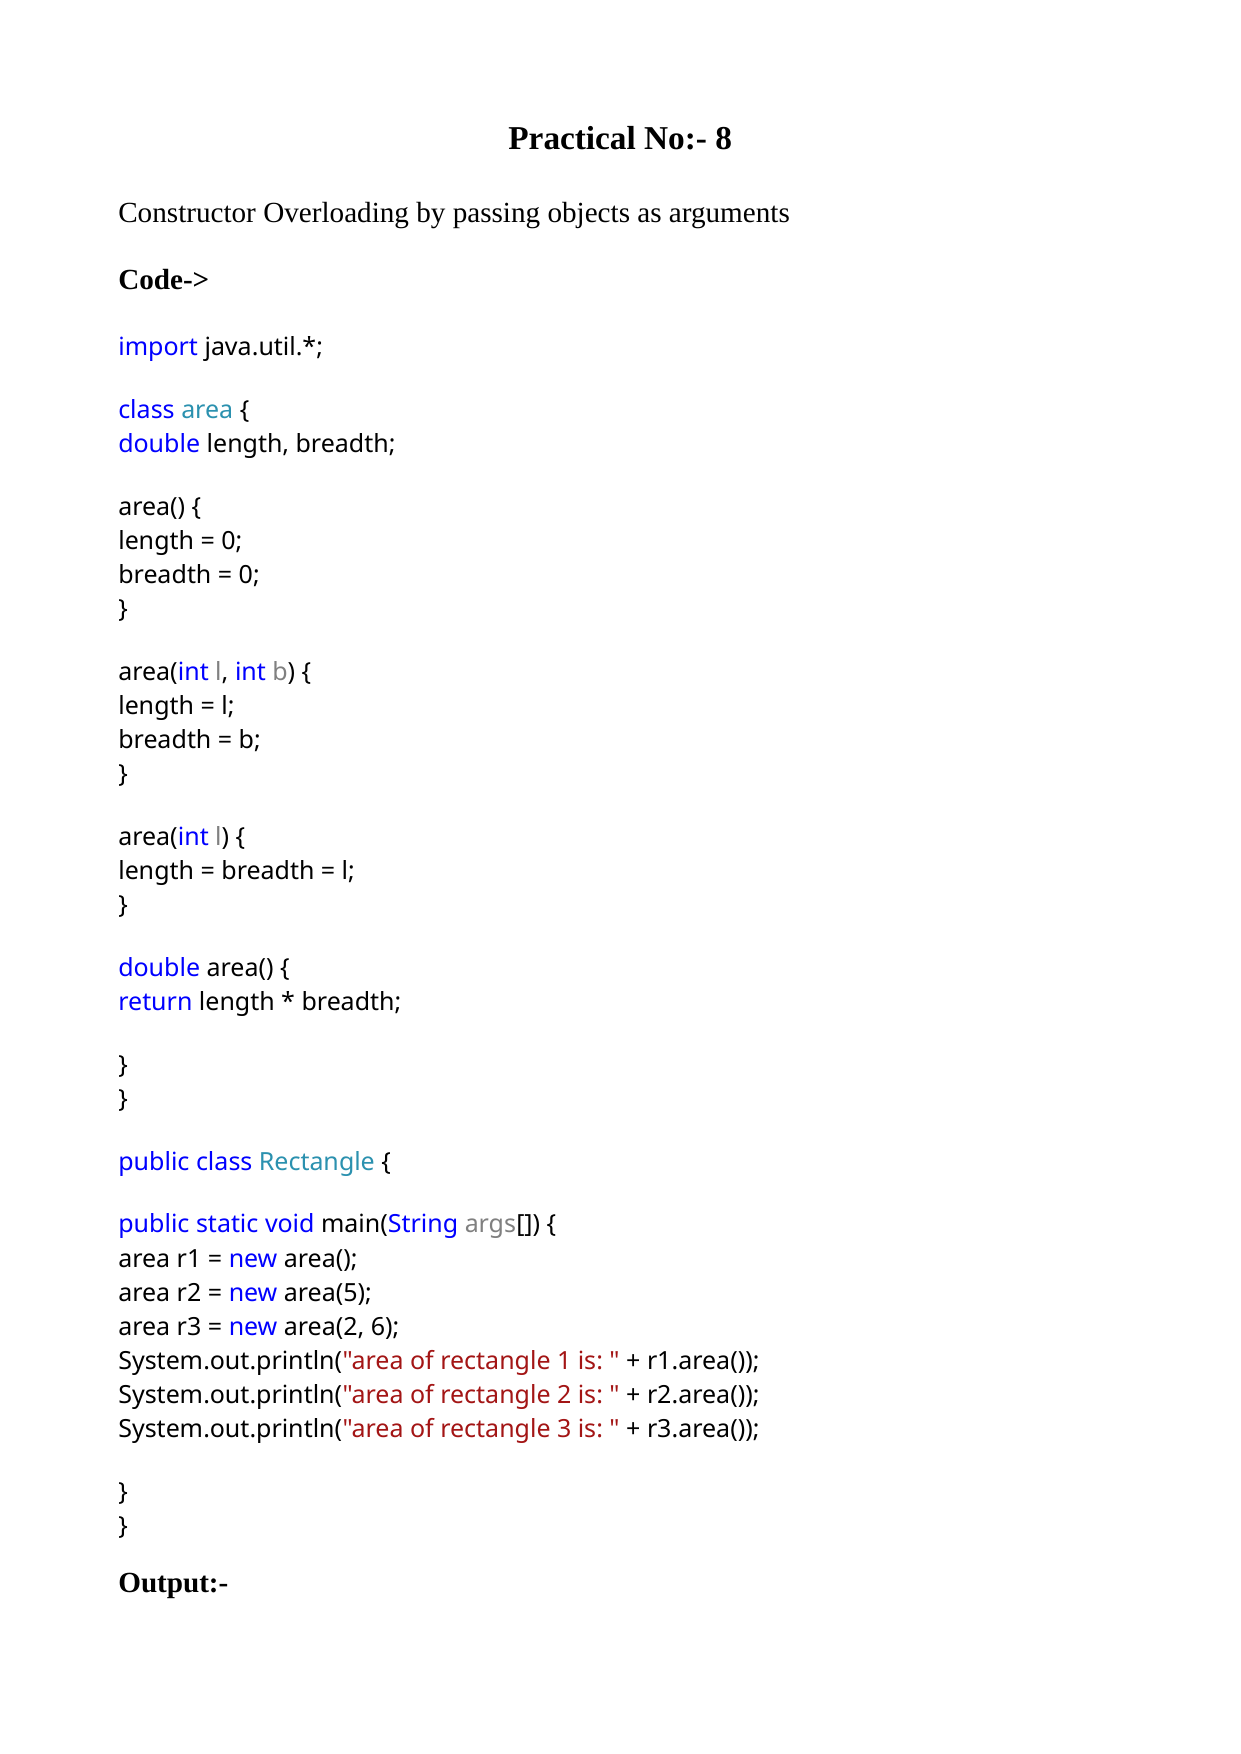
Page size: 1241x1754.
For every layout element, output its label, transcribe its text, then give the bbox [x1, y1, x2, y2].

text System.out.println("area of rectangle 1 is: " + r1.area()); [118, 1342, 1122, 1376]
text return length * breadth; [118, 984, 1122, 1018]
text class area { [118, 392, 1122, 426]
text } [118, 1473, 1122, 1507]
text length = breadth = l; [118, 853, 1122, 887]
text public static void main(String args[]) { [118, 1206, 1122, 1240]
text import java.util.*; [118, 329, 1122, 363]
text area r1 = new area(); [118, 1240, 1122, 1274]
text System.out.println("area of rectangle 3 is: " + r3.area()); [118, 1411, 1122, 1444]
text public class Rectangle { [118, 1143, 1122, 1177]
text area r2 = new area(5); [118, 1274, 1122, 1308]
text area(int l, int b) { [118, 654, 1122, 688]
text } [118, 756, 1122, 790]
text } [118, 887, 1122, 921]
text breadth = 0; [118, 557, 1122, 591]
text } [118, 1507, 1122, 1541]
text area r3 = new area(2, 6); [118, 1308, 1122, 1342]
text Practical No:- 8 [118, 118, 1122, 156]
text Output:- [118, 1565, 1122, 1598]
text Constructor Overloading by passing objects as arguments [118, 195, 1122, 228]
text double length, breadth; [118, 426, 1122, 460]
text area(int l) { [118, 819, 1122, 853]
text area() { [118, 489, 1122, 523]
text System.out.println("area of rectangle 2 is: " + r2.area()); [118, 1376, 1122, 1411]
text length = l; [118, 688, 1122, 722]
text double area() { [118, 949, 1122, 984]
text length = 0; [118, 523, 1122, 557]
text breadth = b; [118, 722, 1122, 756]
text } [118, 1046, 1122, 1081]
text Code-> [118, 262, 1122, 295]
text } [118, 591, 1122, 625]
text } [118, 1081, 1122, 1114]
